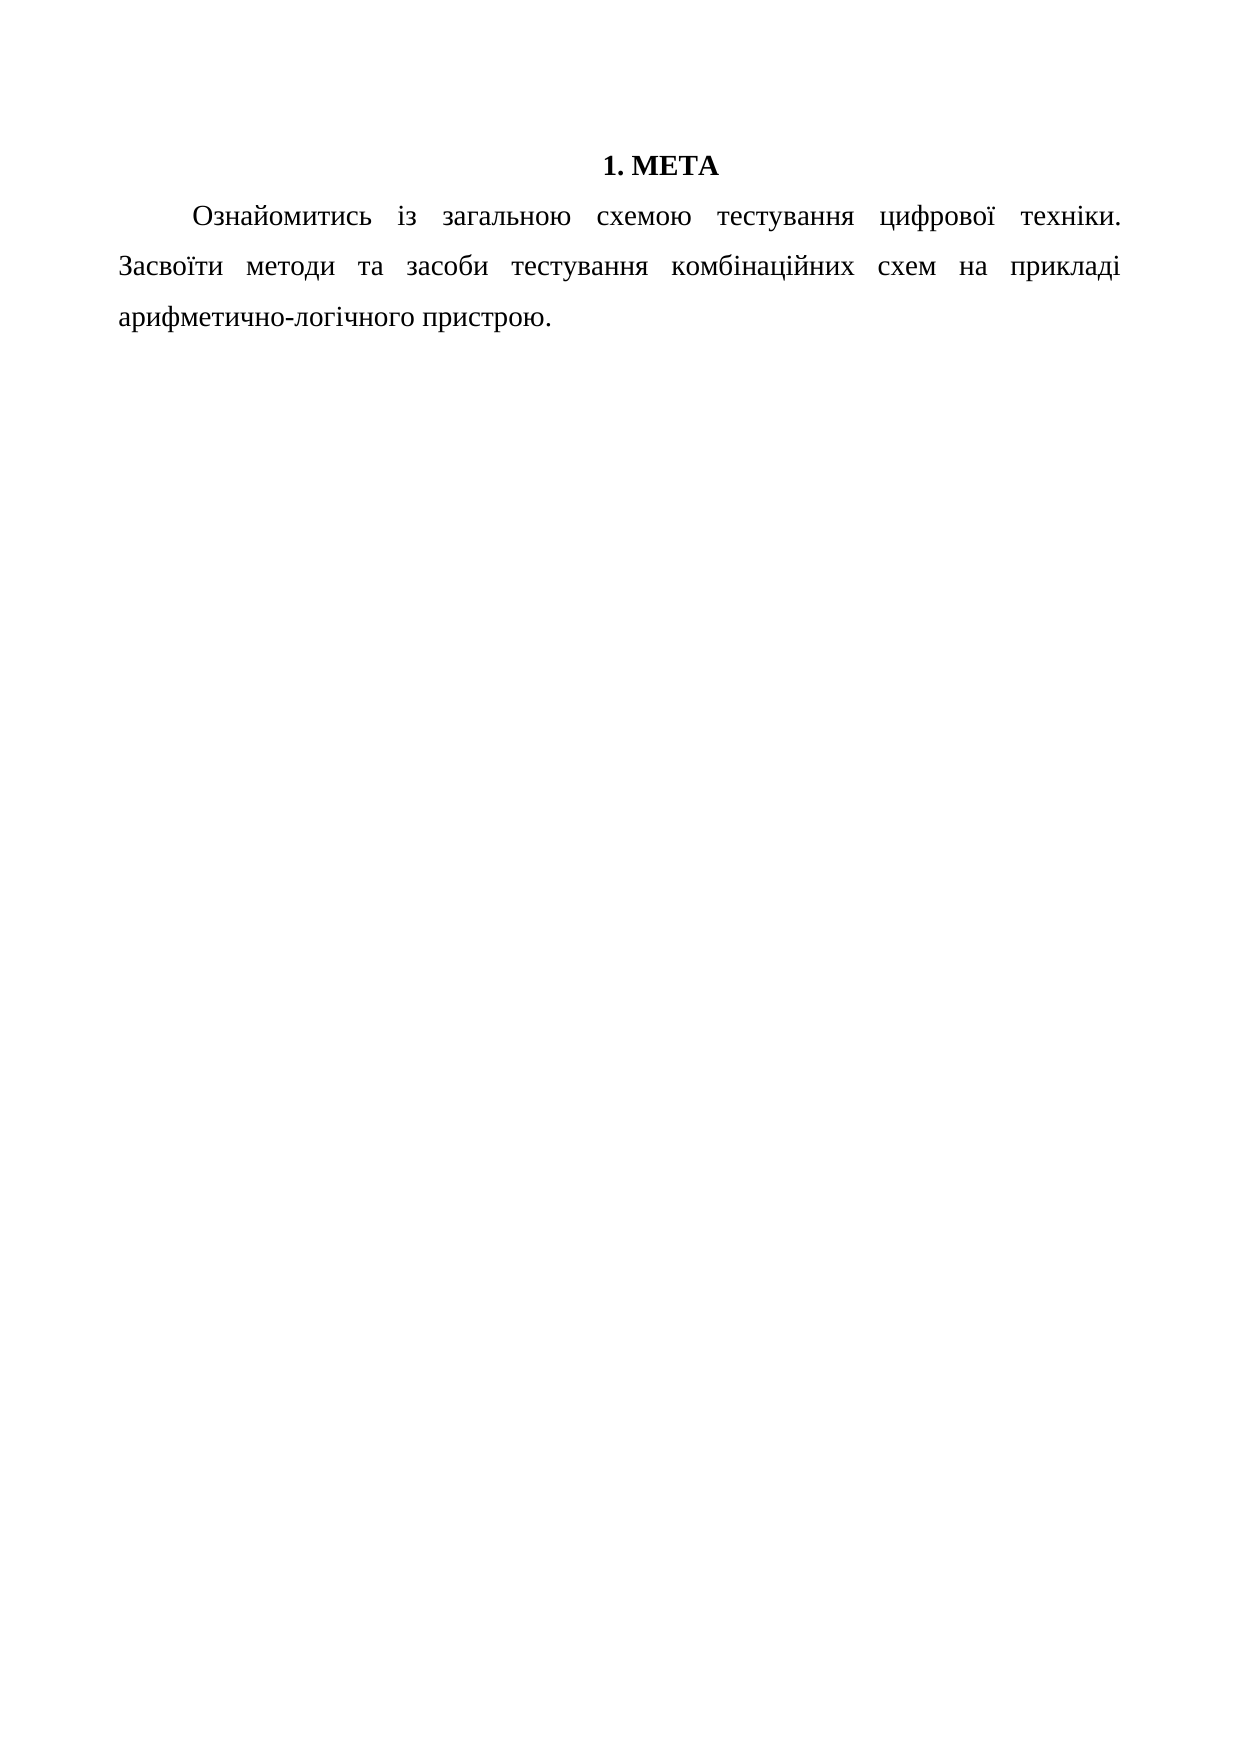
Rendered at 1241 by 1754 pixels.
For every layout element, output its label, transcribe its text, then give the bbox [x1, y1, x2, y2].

text Ознайомитись із загальною схемою тестування цифрової техніки. Засвоїти методи та засоби тестування комбінаційних схем на прикладі арифметично-логічного пристрою. [118, 198, 1122, 332]
subtitle Мета [192, 148, 1122, 181]
